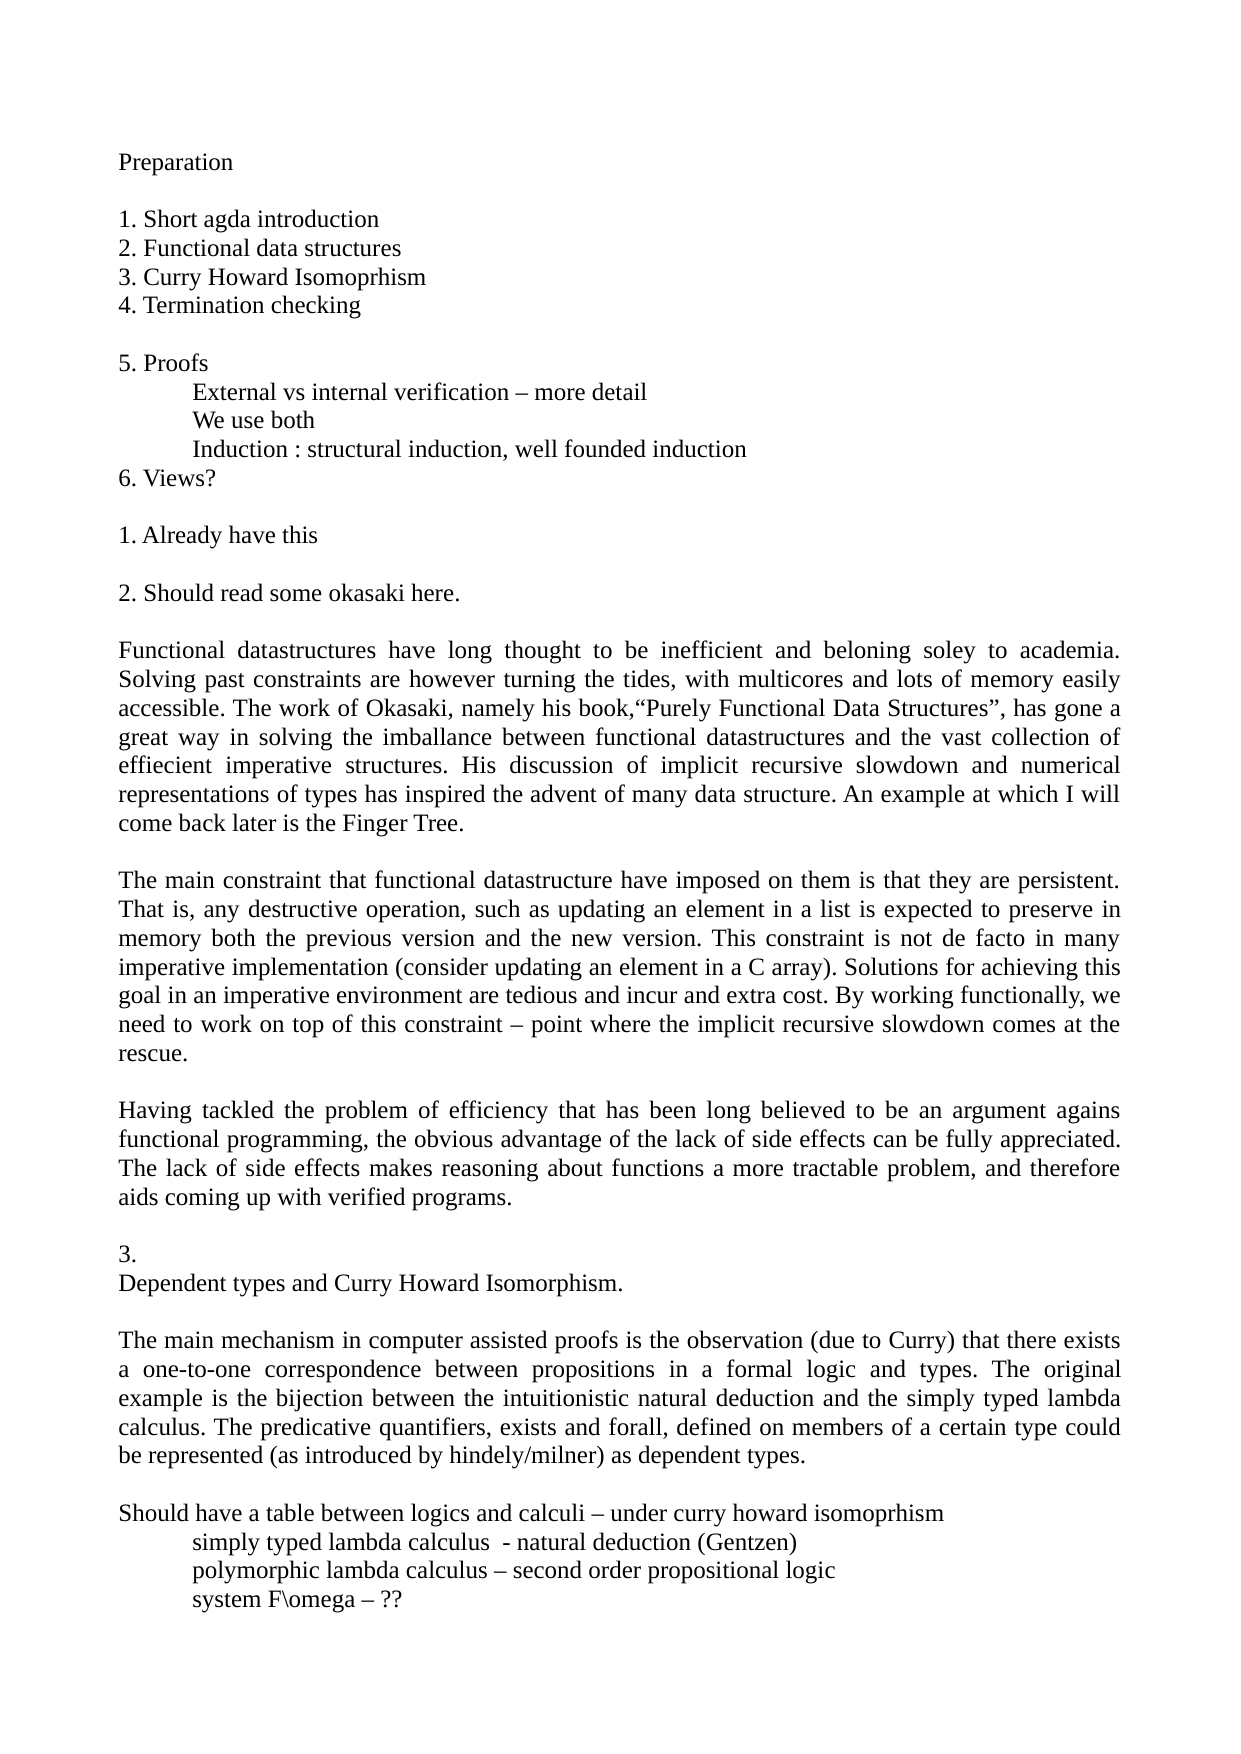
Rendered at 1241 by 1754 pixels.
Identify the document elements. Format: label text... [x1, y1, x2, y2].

text polymorphic lambda calculus – second order propositional logic [118, 1556, 1122, 1584]
text The main constraint that functional datastructure have imposed on them is that they are persistent. That is, any destructive operation, such as updating an element in a list is expected to preserve in memory both the previous version and the new version. This constraint is not de facto in many imperative implementation (consider updating an element in a C array). Solutions for achieving this goal in an imperative environment are tedious and incur and extra cost. By working functionally, we need to work on top of this constraint – point where the implicit recursive slowdown comes at the rescue. [118, 866, 1122, 1067]
text Functional datastructures have long thought to be inefficient and beloning soley to academia. Solving past constraints are however turning the tides, with multicores and lots of memory easily accessible. The work of Okasaki, namely his book,“Purely Functional Data Structures”, has gone a great way in solving the imballance between functional datastructures and the vast collection of effiecient imperative structures. His discussion of implicit recursive slowdown and numerical representations of types has inspired the advent of many data structure. An example at which I will come back later is the Finger Tree. [118, 636, 1122, 837]
text 5. Proofs [118, 348, 1122, 377]
text Should have a table between logics and calculi – under curry howard isomoprhism [118, 1498, 1122, 1527]
text 2. Should read some okasaki here. [118, 578, 1122, 607]
text 3. [118, 1239, 1122, 1268]
text 1. Short agda introduction [118, 204, 1122, 233]
text Preparation [118, 147, 1122, 176]
text 1. Already have this [118, 521, 1122, 549]
text Having tackled the problem of efficiency that has been long believed to be an argument agains functional programming, the obvious advantage of the lack of side effects can be fully appreciated. The lack of side effects makes reasoning about functions a more tractable problem, and therefore aids coming up with verified programs. [118, 1096, 1122, 1211]
text The main mechanism in computer assisted proofs is the observation (due to Curry) that there exists a one-to-one correspondence between propositions in a formal logic and types. The original example is the bijection between the intuitionistic natural deduction and the simply typed lambda calculus. The predicative quantifiers, exists and forall, defined on members of a certain type could be represented (as introduced by hindely/milner) as dependent types. [118, 1326, 1122, 1469]
text system F\omega – ?? [118, 1584, 1122, 1613]
text 3. Curry Howard Isomoprhism [118, 262, 1122, 291]
text simply typed lambda calculus - natural deduction (Gentzen) [118, 1527, 1122, 1556]
text 2. Functional data structures [118, 233, 1122, 262]
text 4. Termination checking [118, 291, 1122, 319]
text Dependent types and Curry Howard Isomorphism. [118, 1268, 1122, 1297]
text We use both [118, 406, 1122, 434]
text Induction : structural induction, well founded induction [118, 434, 1122, 463]
text External vs internal verification – more detail [118, 377, 1122, 406]
text 6. Views? [118, 463, 1122, 492]
